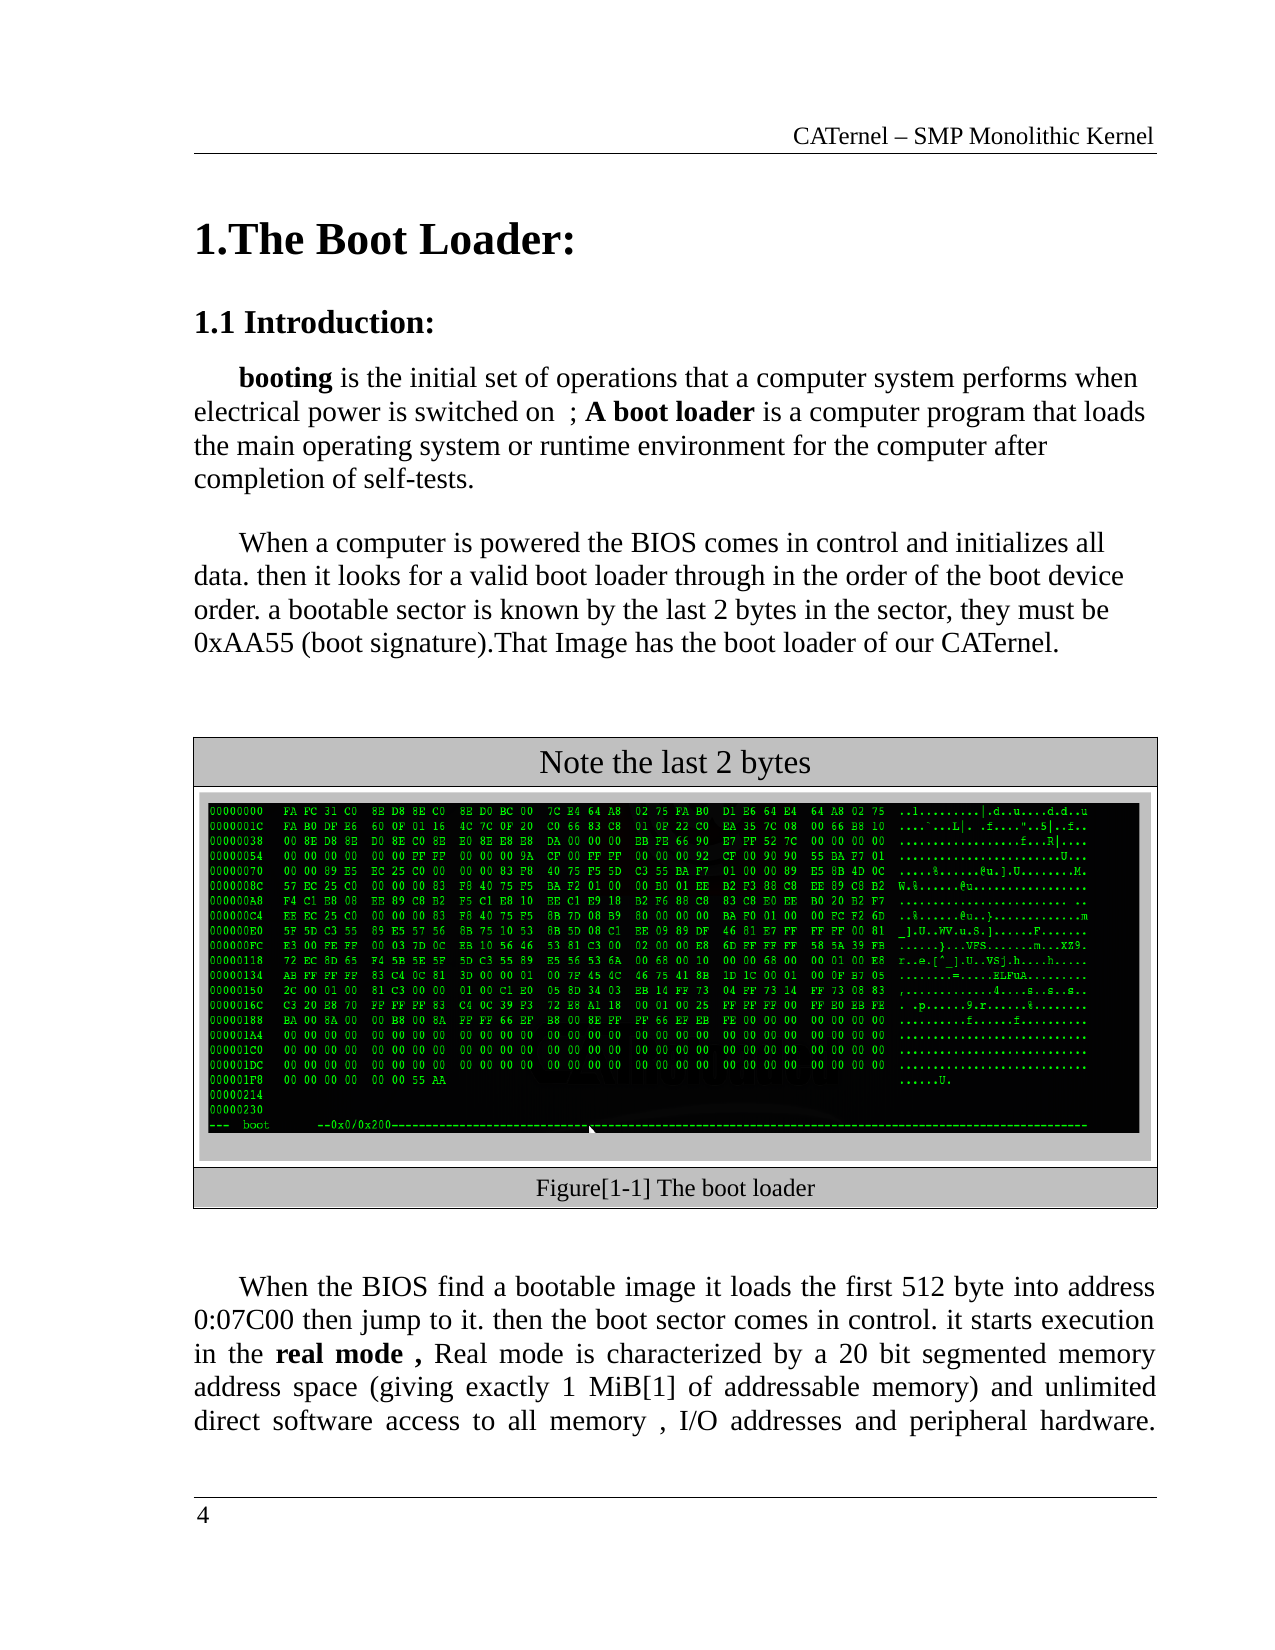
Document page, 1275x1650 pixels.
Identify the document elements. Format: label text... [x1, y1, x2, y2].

text 1.The Boot Loader: [193, 212, 1157, 264]
picture [208, 803, 1140, 1133]
text When a computer is powered the BIOS comes in control and initializes all data. then it looks for a valid boot loader through in the order of the boot device order. a bootable sector is known by the last 2 bytes in the sector, they must be 0xAA55 (boot signature).That Image has the boot loader of our CATernel. [193, 525, 1157, 659]
table_header Note the last 2 bytes [194, 738, 1157, 786]
text 1.1 Introduction: [193, 303, 1157, 341]
table_cell [194, 787, 1157, 1167]
table_cell Figure[1-1] The boot loader [194, 1168, 1157, 1207]
text When the BIOS find a bootable image it loads the first 512 byte into address 0:07C00 then jump to it. then the boot sector comes in control. it starts execution in the real mode , Real mode is characterized by a 20 bit segmented memory address space (giving exactly 1 MiB[1] of addressable memory) and unlimited direct software access to all memory , I/O addresses and peripheral hardware. [193, 1269, 1157, 1437]
text booting is the initial set of operations that a computer system performs when electrical power is switched on ; A boot loader is a computer program that loads the main operating system or runtime environment for the computer after completion of self-tests. [193, 361, 1157, 495]
